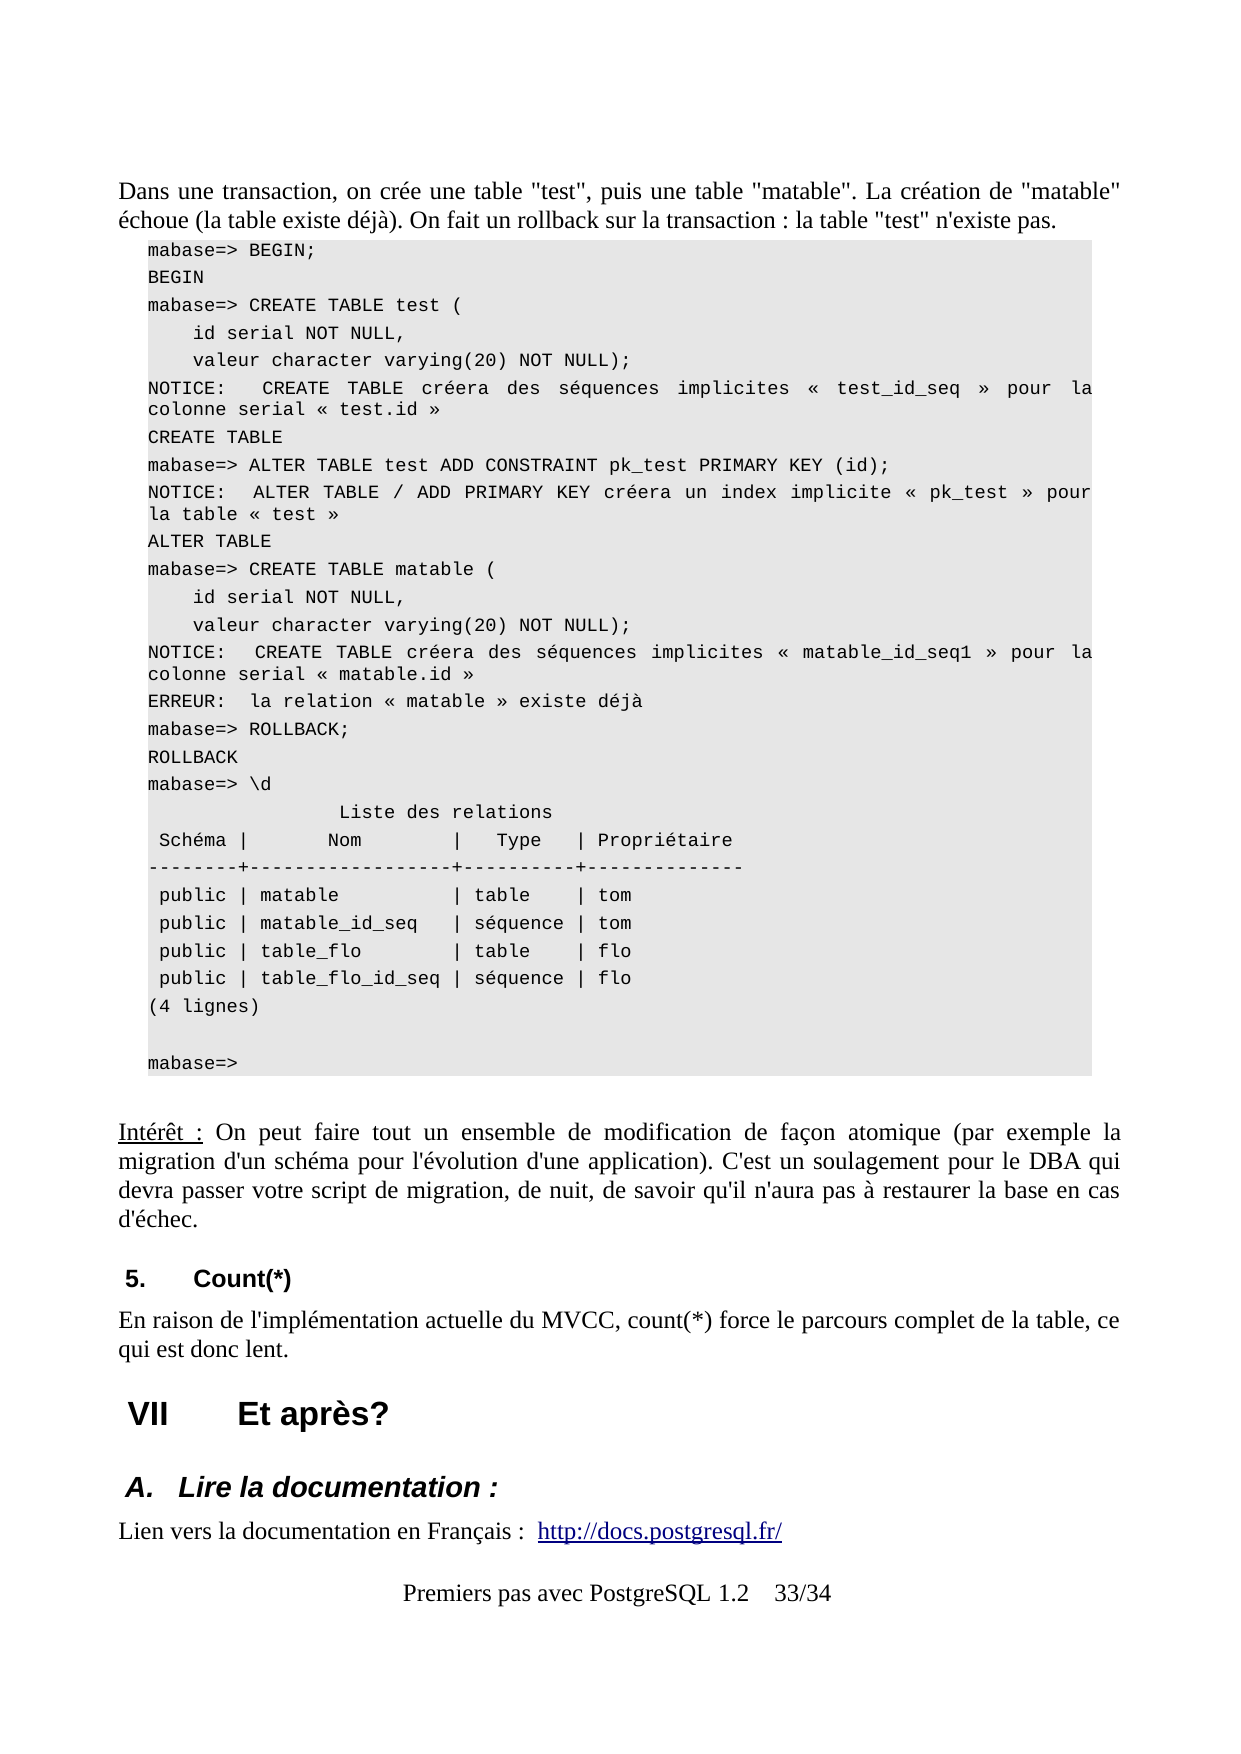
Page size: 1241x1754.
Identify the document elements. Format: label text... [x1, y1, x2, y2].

text NOTICE: CREATE TABLE créera des séquences implicites « matable_id_seq1 » pour la colonne serial « matable.id » [148, 643, 1092, 686]
text En raison de l'implémentation actuelle du MVCC, count(*) force le parcours complet de la table, ce qui est donc lent. [118, 1305, 1122, 1363]
text mabase=> CREATE TABLE test ( [148, 296, 1092, 317]
text mabase=> CREATE TABLE matable ( [148, 560, 1092, 581]
text Liste des relations [148, 803, 1092, 824]
text ROLLBACK [148, 747, 1092, 769]
text Schéma | Nom | Type | Propriétaire [148, 831, 1092, 852]
text BEGIN [148, 268, 1092, 289]
text ERREUR: la relation « matable » existe déjà [148, 692, 1092, 713]
text public | matable_id_seq | séquence | tom [148, 914, 1092, 935]
text mabase=> ALTER TABLE test ADD CONSTRAINT pk_test PRIMARY KEY (id); [148, 456, 1092, 477]
text mabase=> BEGIN; [148, 240, 1092, 262]
subtitle Lire la documentation : [118, 1470, 1122, 1504]
text (4 lignes) [148, 997, 1092, 1018]
text Dans une transaction, on crée une table "test", puis une table "matable". La création de "matable" échoue (la table existe déjà). On fait un rollback sur la transaction : la table "test" n'existe pas. [118, 176, 1122, 234]
text mabase=> \d [148, 775, 1092, 796]
text ALTER TABLE [148, 532, 1092, 553]
subtitle Count(*) [118, 1264, 1122, 1293]
text NOTICE: CREATE TABLE créera des séquences implicites « test_id_seq » pour la colonne serial « test.id » [148, 379, 1092, 421]
text id serial NOT NULL, [148, 323, 1092, 345]
text public | table_flo_id_seq | séquence | flo [148, 969, 1092, 990]
text mabase=> [148, 1052, 1092, 1076]
text public | table_flo | table | flo [148, 941, 1092, 963]
text NOTICE: ALTER TABLE / ADD PRIMARY KEY créera un index implicite « pk_test » pour la table « test » [148, 483, 1092, 526]
subtitle Et après? [118, 1394, 1122, 1433]
text Lien vers la documentation en Français : http://docs.postgresql.fr/ [118, 1516, 1122, 1545]
text valeur character varying(20) NOT NULL); [148, 615, 1092, 637]
text public | matable | table | tom [148, 886, 1092, 907]
text mabase=> ROLLBACK; [148, 720, 1092, 741]
text --------+------------------+----------+-------------- [148, 858, 1092, 879]
text Intérêt : On peut faire tout un ensemble de modification de façon atomique (par exemple la migration d'un schéma pour l'évolution d'une application). C'est un soulagement pour le DBA qui devra passer votre script de migration, de nuit, de savoir qu'il n'aura pas à restaurer la base en cas d'échec. [118, 1117, 1122, 1232]
text valeur character varying(20) NOT NULL); [148, 351, 1092, 372]
text id serial NOT NULL, [148, 588, 1092, 609]
text CREATE TABLE [148, 428, 1092, 449]
